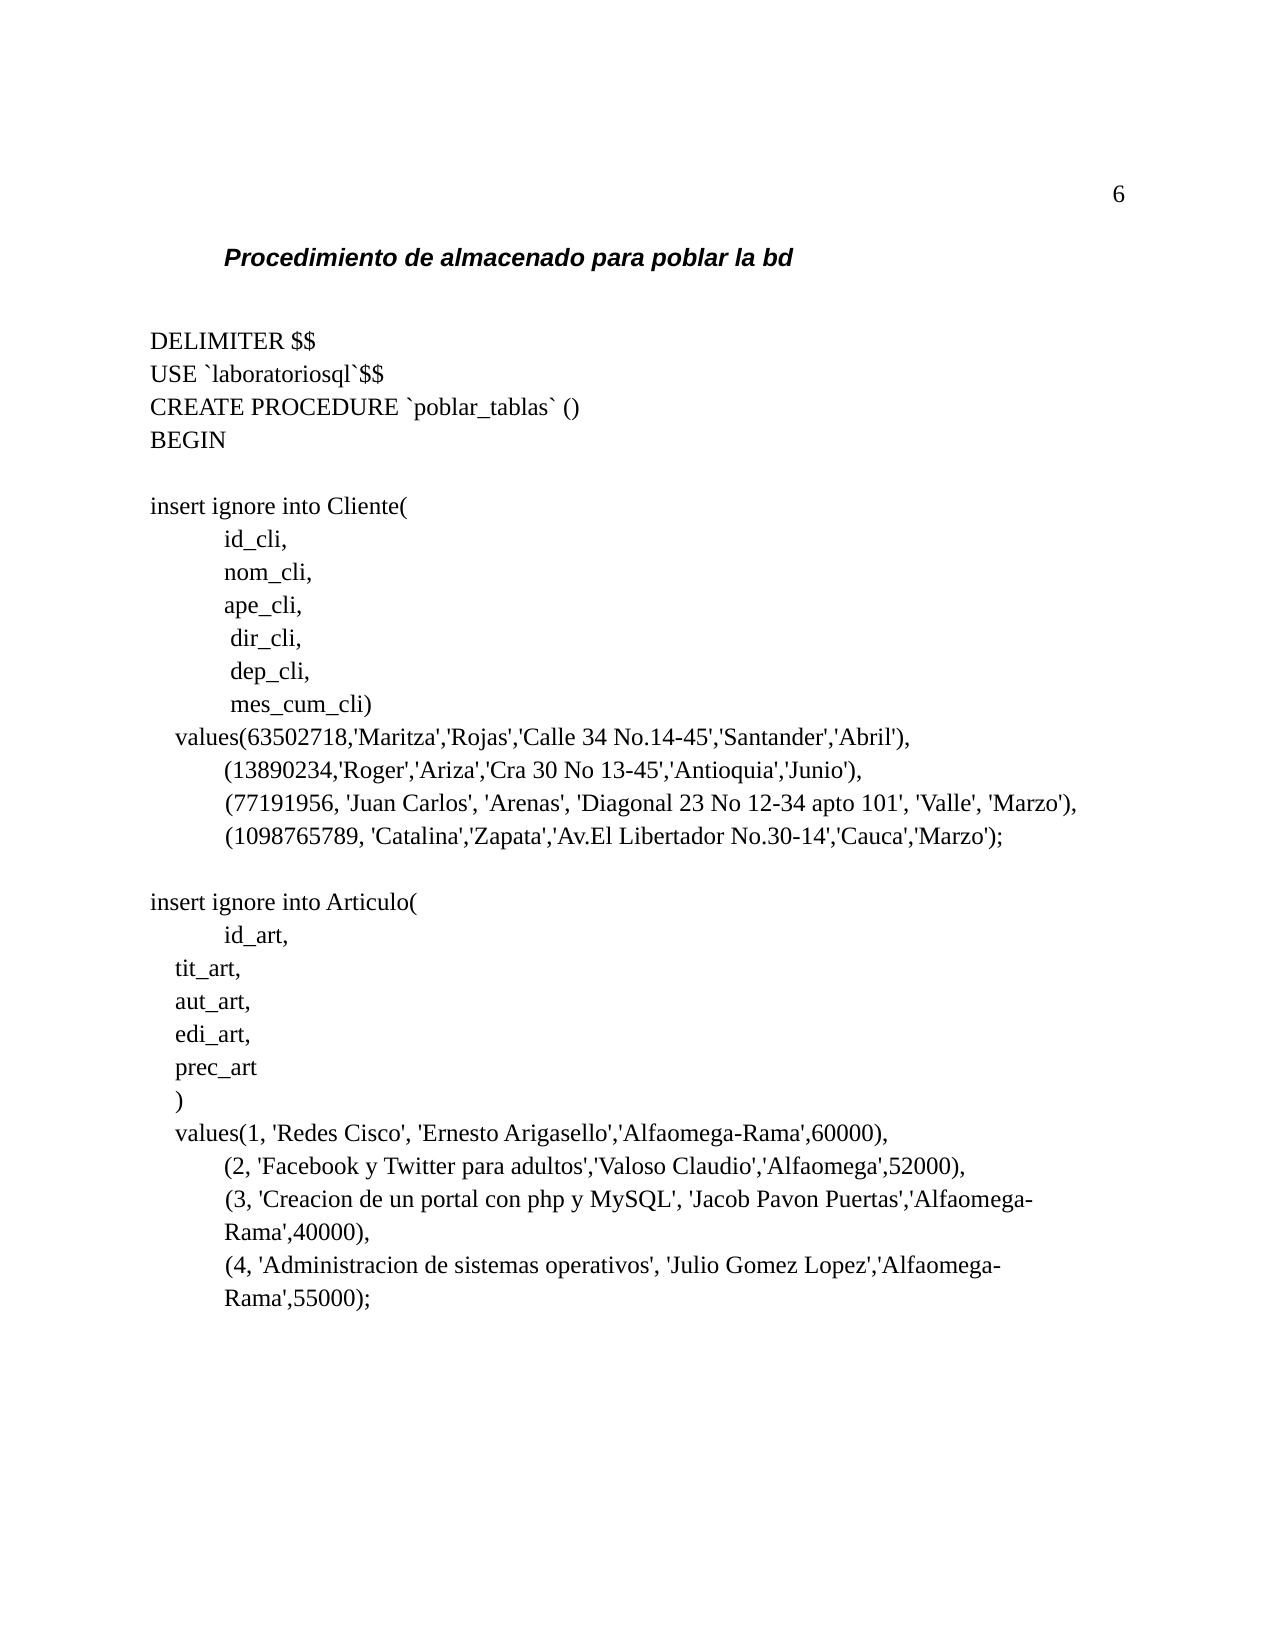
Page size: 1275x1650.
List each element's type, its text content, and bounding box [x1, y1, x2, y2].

text DELIMITER $$ USE `laboratoriosql`$$ CREATE PROCEDURE `poblar_tablas` () BEGIN insert ignore into Cliente( id_cli, nom_cli, ape_cli, dir_cli, dep_cli, mes_cum_cli) values(63502718,'Maritza','Rojas','Calle 34 No.14-45','Santander','Abril'), (13890234,'Roger','Ariza','Cra 30 No 13-45','Antioquia','Junio'), (77191956, 'Juan Carlos', 'Arenas', 'Diagonal 23 No 12-34 apto 101', 'Valle', 'Marzo'), (1098765789, 'Catalina','Zapata','Av.El Libertador No.30-14','Cauca','Marzo'); insert ignore into Articulo( id_art, tit_art, aut_art, edi_art, prec_art ) values(1, 'Redes Cisco', 'Ernesto Arigasello','Alfaomega-Rama',60000), (2, 'Facebook y Twitter para adultos','Valoso Claudio','Alfaomega',52000), (3, 'Creacion de un portal con php y MySQL', 'Jacob Pavon Puertas','Alfaomega- Rama',40000), (4, 'Administracion de sistemas operativos', 'Julio Gomez Lopez','Alfaomega- Rama',55000); [150, 326, 1125, 1312]
text [150, 1426, 1125, 1488]
subtitle Procedimiento de almacenado para poblar la bd [150, 243, 1125, 272]
